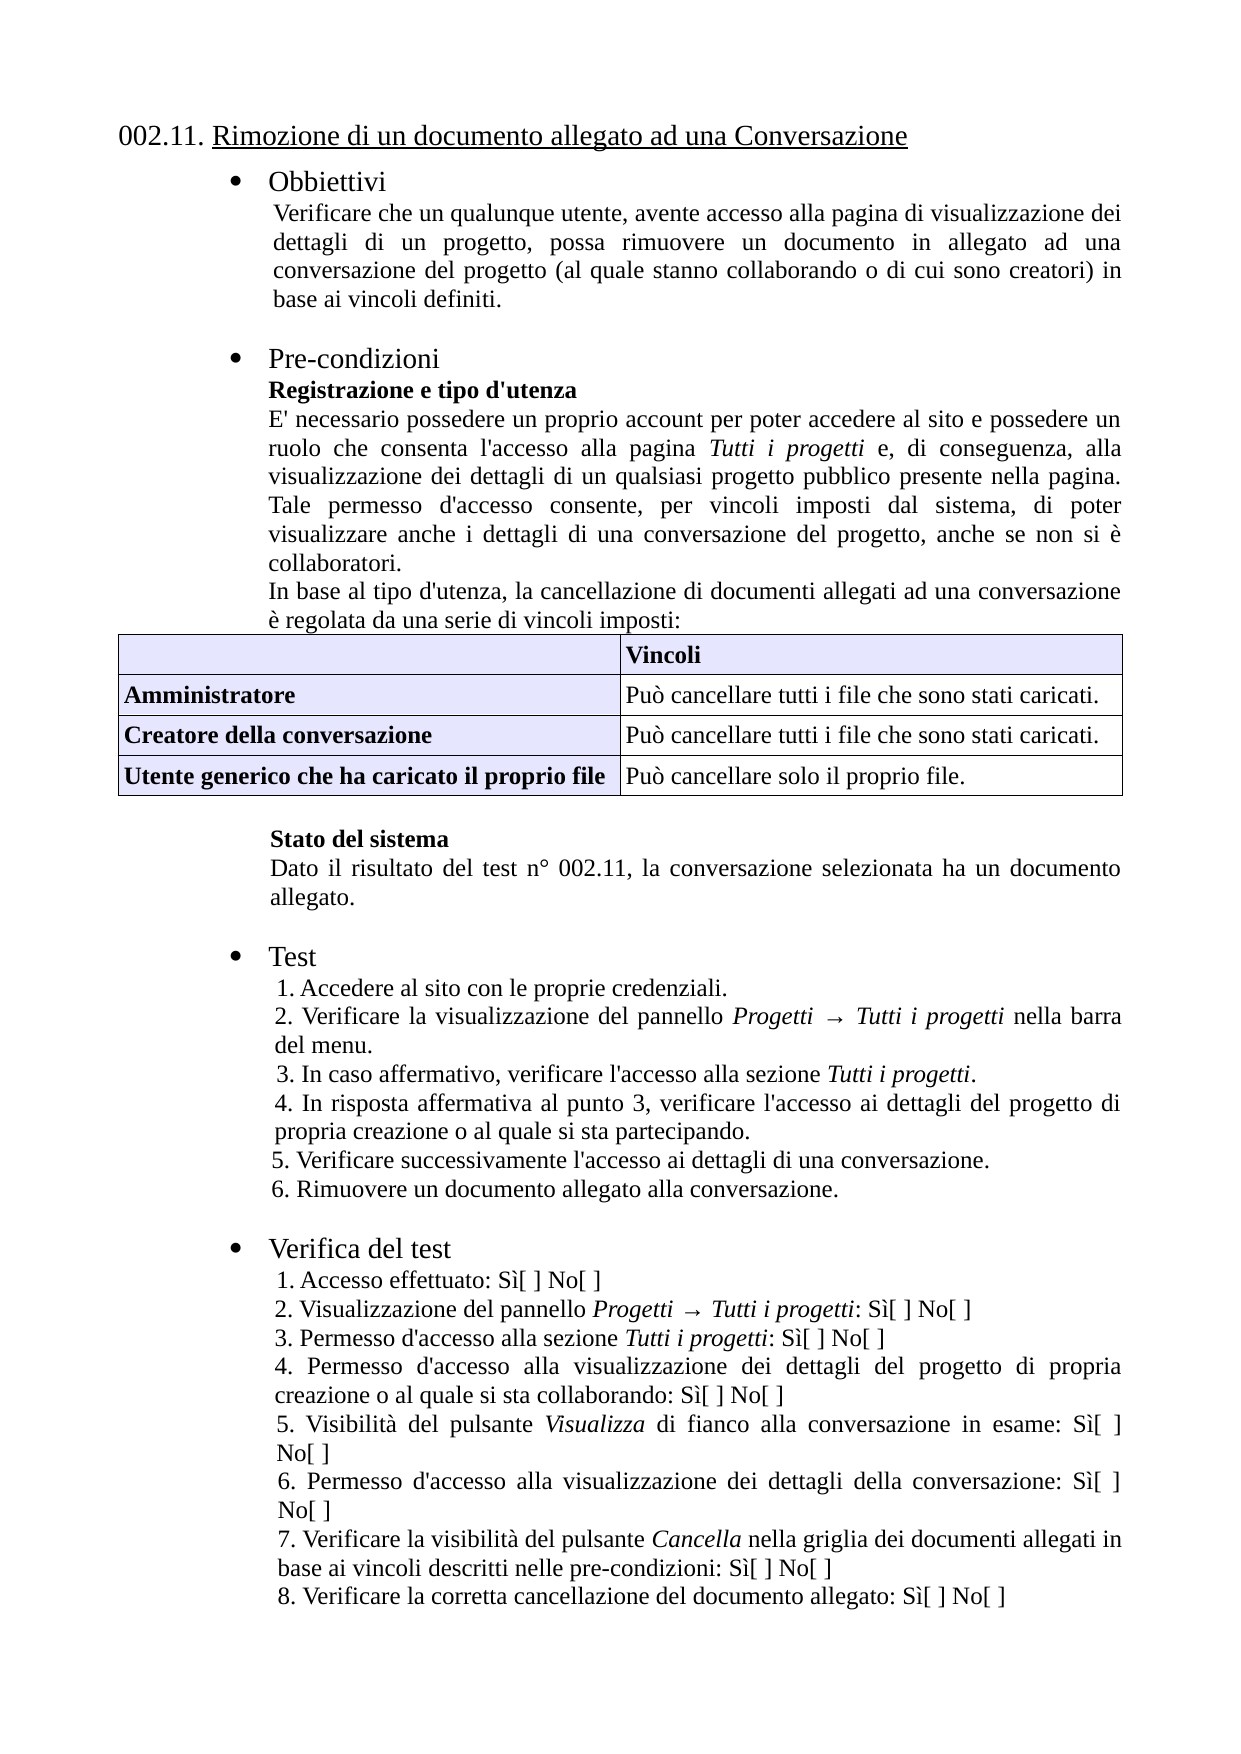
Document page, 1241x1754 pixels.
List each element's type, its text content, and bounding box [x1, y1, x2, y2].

list Test [231, 939, 1122, 973]
table_cell Creatore della conversazione [119, 716, 620, 755]
text 5. Visibilità del pulsante Visualizza di fianco alla conversazione in esame: Sì[ ] No[ ] [276, 1409, 1122, 1466]
text 5. Verificare successivamente l'accesso ai dettagli di una conversazione. [265, 1145, 1122, 1174]
list Obbiettivi [231, 164, 1122, 198]
list Pre-condizioni [231, 342, 1122, 375]
text 7. Verificare la visibilità del pulsante Cancella nella griglia dei documenti allegati in base ai vincoli descritti nelle pre-condizioni: Sì[ ] No[ ] [277, 1524, 1122, 1581]
text 4. In risposta affermativa al punto 3, verificare l'accesso ai dettagli del progetto di propria creazione o al quale si sta partecipando. [274, 1088, 1122, 1145]
text Stato del sistema [270, 824, 1122, 853]
text Registrazione e tipo d'utenza [268, 375, 1122, 404]
table_header Vincoli [621, 635, 1122, 674]
text 4. Permesso d'accesso alla visualizzazione dei dettagli del progetto di propria creazione o al quale si sta collaborando: Sì[ ] No[ ] [274, 1351, 1122, 1409]
text Dato il risultato del test n° 002.11, la conversazione selezionata ha un documento allegato. [270, 853, 1122, 910]
text 2. Visualizzazione del pannello Progetti → Tutti i progetti: Sì[ ] No[ ] [274, 1294, 1122, 1323]
text Verificare che un qualunque utente, avente accesso alla pagina di visualizzazione dei dettagli di un progetto, possa rimuovere un documento in allegato ad una conversazione del progetto (al quale stanno collaborando o di cui sono creatori) in base ai vincoli definiti. [273, 198, 1122, 313]
text 2. Verificare la visualizzazione del pannello Progetti → Tutti i progetti nella barra del menu. [274, 1001, 1122, 1059]
text E' necessario possedere un proprio account per poter accedere al sito e possedere un ruolo che consenta l'accesso alla pagina Tutti i progetti e, di conseguenza, alla visualizzazione dei dettagli di un qualsiasi progetto pubblico presente nella pagina. Tale permesso d'accesso consente, per vincoli imposti dal sistema, di poter visualizzare anche i dettagli di una conversazione del progetto, anche se non si è collaboratori. [268, 404, 1122, 576]
text 6. Rimuovere un documento allegato alla conversazione. [271, 1174, 1122, 1203]
text In base al tipo d'utenza, la cancellazione di documenti allegati ad una conversazione è regolata da una serie di vincoli imposti: [268, 576, 1122, 634]
text 1. Accesso effettuato: Sì[ ] No[ ] [276, 1265, 1122, 1294]
text 8. Verificare la corretta cancellazione del documento allegato: Sì[ ] No[ ] [277, 1581, 1122, 1610]
text 3. Permesso d'accesso alla sezione Tutti i progetti: Sì[ ] No[ ] [274, 1323, 1122, 1351]
table_cell Può cancellare solo il proprio file. [621, 756, 1122, 795]
subtitle 002.11. Rimozione di un documento allegato ad una Conversazione [118, 118, 1122, 152]
table_header [119, 635, 620, 674]
table_cell Amministratore [119, 675, 620, 714]
text 1. Accedere al sito con le proprie credenziali. [276, 973, 1122, 1001]
table_cell Può cancellare tutti i file che sono stati caricati. [621, 675, 1122, 714]
text 3. In caso affermativo, verificare l'accesso alla sezione Tutti i progetti. [276, 1059, 1122, 1088]
table_cell Utente generico che ha caricato il proprio file [119, 756, 620, 795]
text 6. Permesso d'accesso alla visualizzazione dei dettagli della conversazione: Sì[ ] No[ ] [277, 1466, 1122, 1524]
list Verifica del test [231, 1231, 1122, 1265]
table_cell Può cancellare tutti i file che sono stati caricati. [621, 716, 1122, 755]
